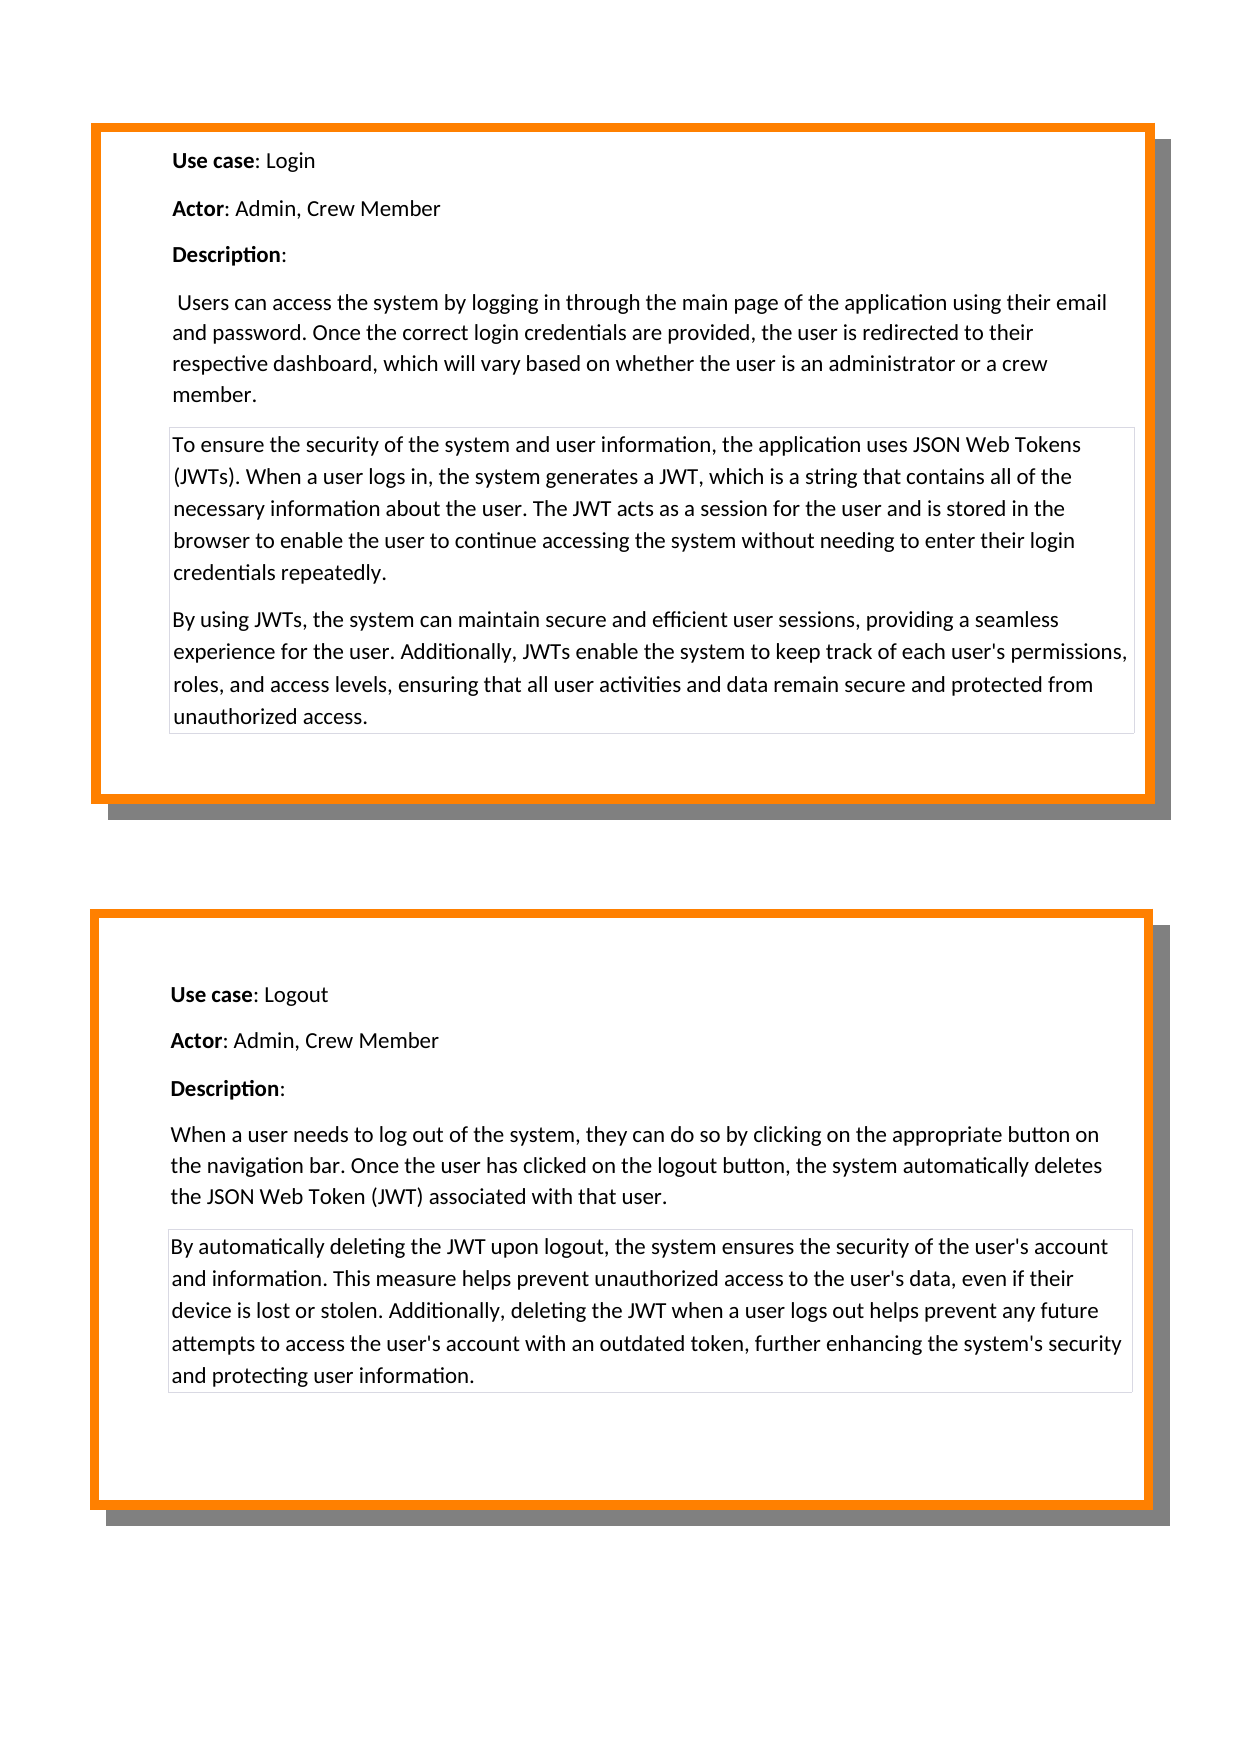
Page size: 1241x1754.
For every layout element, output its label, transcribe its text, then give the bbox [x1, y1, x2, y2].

text Description: [172, 241, 1131, 269]
text Description: [170, 1074, 1129, 1102]
text By automatically deleting the JWT upon logout, the system ensures the security of the user's account and information. This measure helps prevent unauthorized access to the user's data, even if their device is lost or stolen. Additionally, deleting the JWT when a user logs out helps prevent any future attempts to access the user's account with an outdated token, further enhancing the system's security and protecting user information. [169, 1230, 1132, 1392]
text Use case: Login [172, 147, 1131, 175]
text To ensure the security of the system and user information, the application uses JSON Web Tokens (JWTs). When a user logs in, the system generates a JWT, which is a string that contains all of the necessary information about the user. The JWT acts as a session for the user and is stored in the browser to enable the user to continue accessing the system without needing to enter their login credentials repeatedly. [170, 428, 1134, 587]
text Use case: Logout [170, 980, 1129, 1008]
text When a user needs to log out of the system, they can do so by clicking on the appropriate button on the navigation bar. Once the user has clicked on the logout button, the system automatically deletes the JSON Web Token (JWT) associated with that user. [170, 1121, 1129, 1210]
text Actor: Admin, Crew Member [170, 1027, 1129, 1055]
text By using JWTs, the system can maintain secure and efficient user sessions, providing a seamless experience for the user. Additionally, JWTs enable the system to keep track of each user's permissions, roles, and access levels, ensuring that all user activities and data remain secure and protected from unauthorized access. [170, 602, 1134, 733]
text Users can access the system by logging in through the main page of the application using their email and password. Once the correct login credentials are provided, the user is redirected to their respective dashboard, which will vary based on whether the user is an administrator or a crew member. [172, 288, 1131, 408]
text Actor: Admin, Crew Member [172, 194, 1131, 222]
